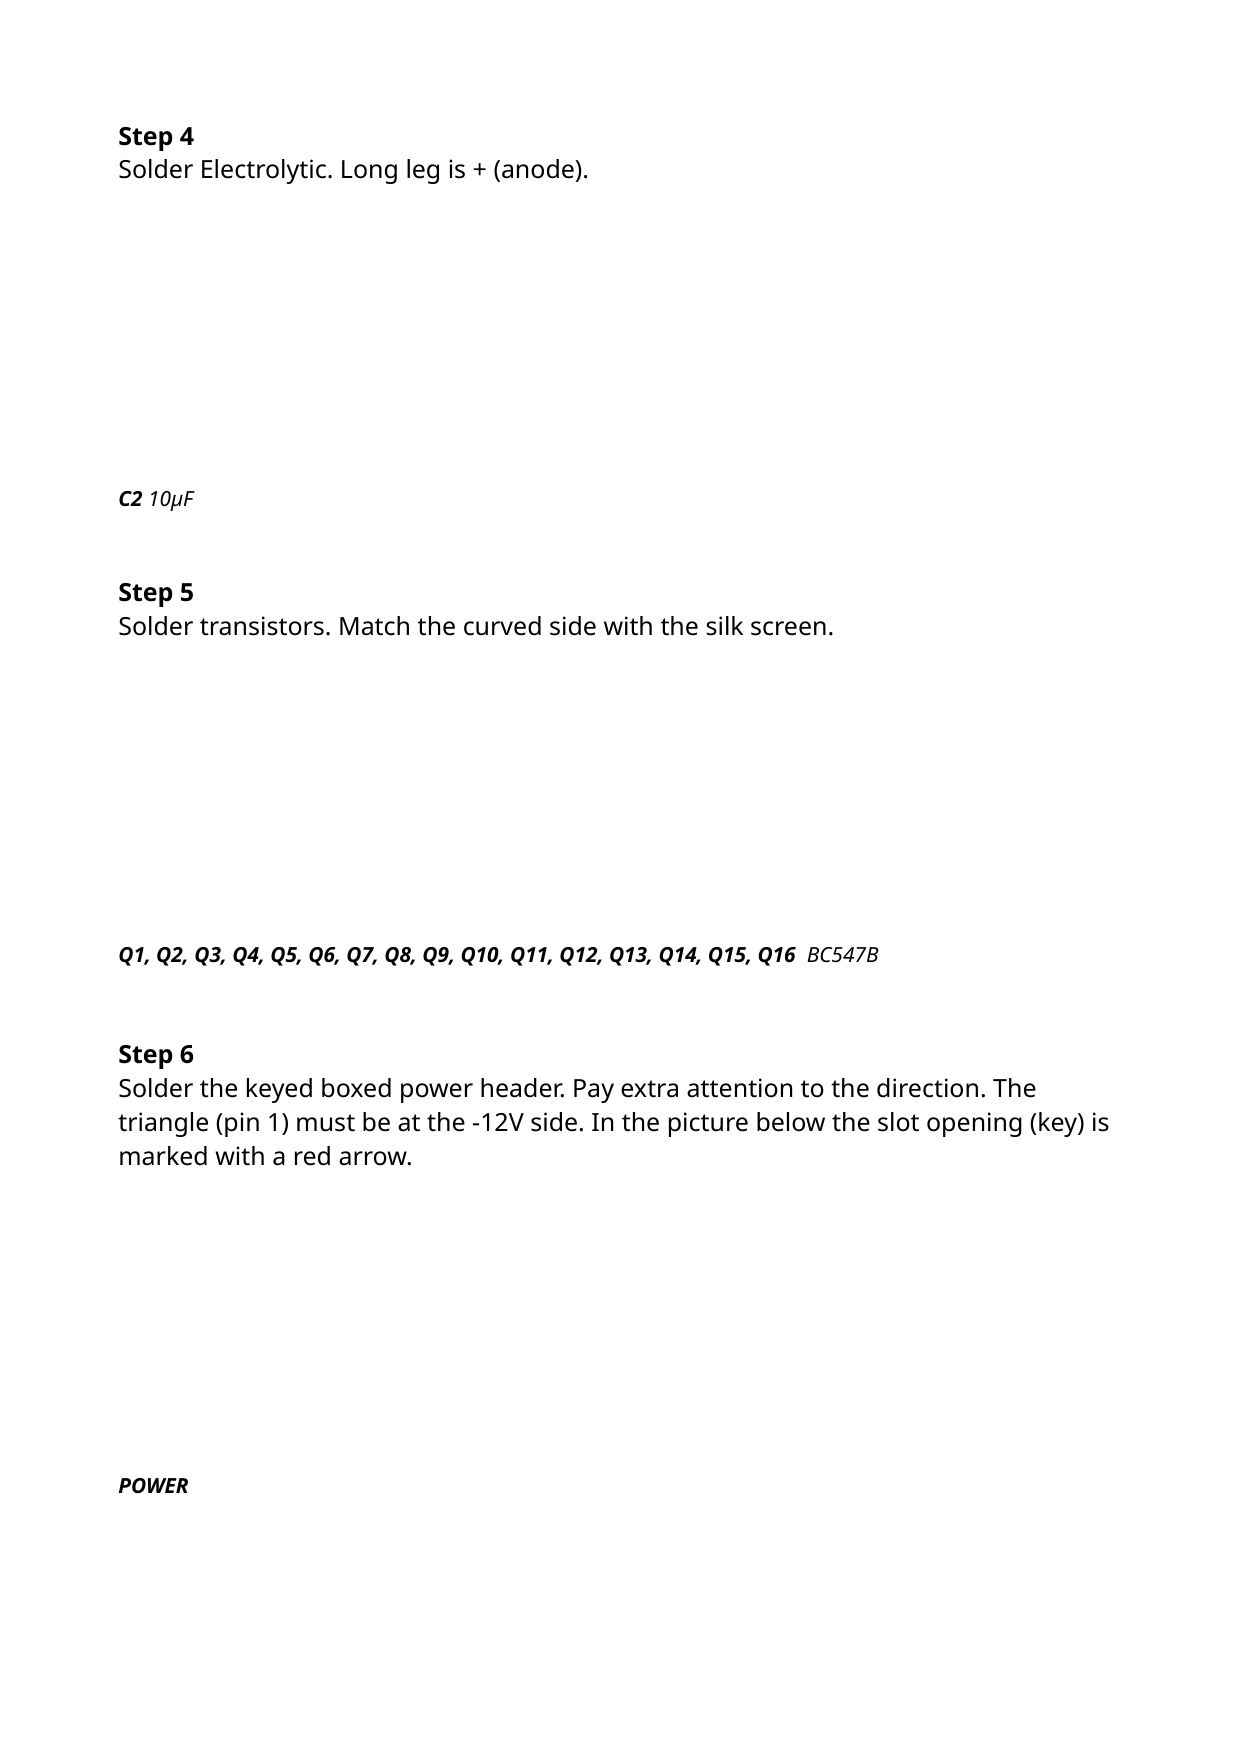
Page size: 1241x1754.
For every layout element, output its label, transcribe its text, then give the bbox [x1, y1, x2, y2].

text Step 5 [118, 575, 1122, 609]
text Solder transistors. Match the curved side with the silk screen. [118, 609, 1122, 643]
text Step 6 [118, 1036, 1122, 1070]
text Step 4 [118, 118, 1122, 152]
text Q1, Q2, Q3, Q4, Q5, Q6, Q7, Q8, Q9, Q10, Q11, Q12, Q13, Q14, Q15, Q16 BC547B [118, 677, 1122, 968]
text Solder Electrolytic. Long leg is + (anode). [118, 152, 1122, 186]
text C2 10µF [118, 220, 1122, 512]
text POWER [118, 1207, 1122, 1500]
text Solder the keyed boxed power header. Pay extra attention to the direction. The triangle (pin 1) must be at the -12V side. In the picture below the slot opening (key) is marked with a red arrow. [118, 1070, 1122, 1173]
